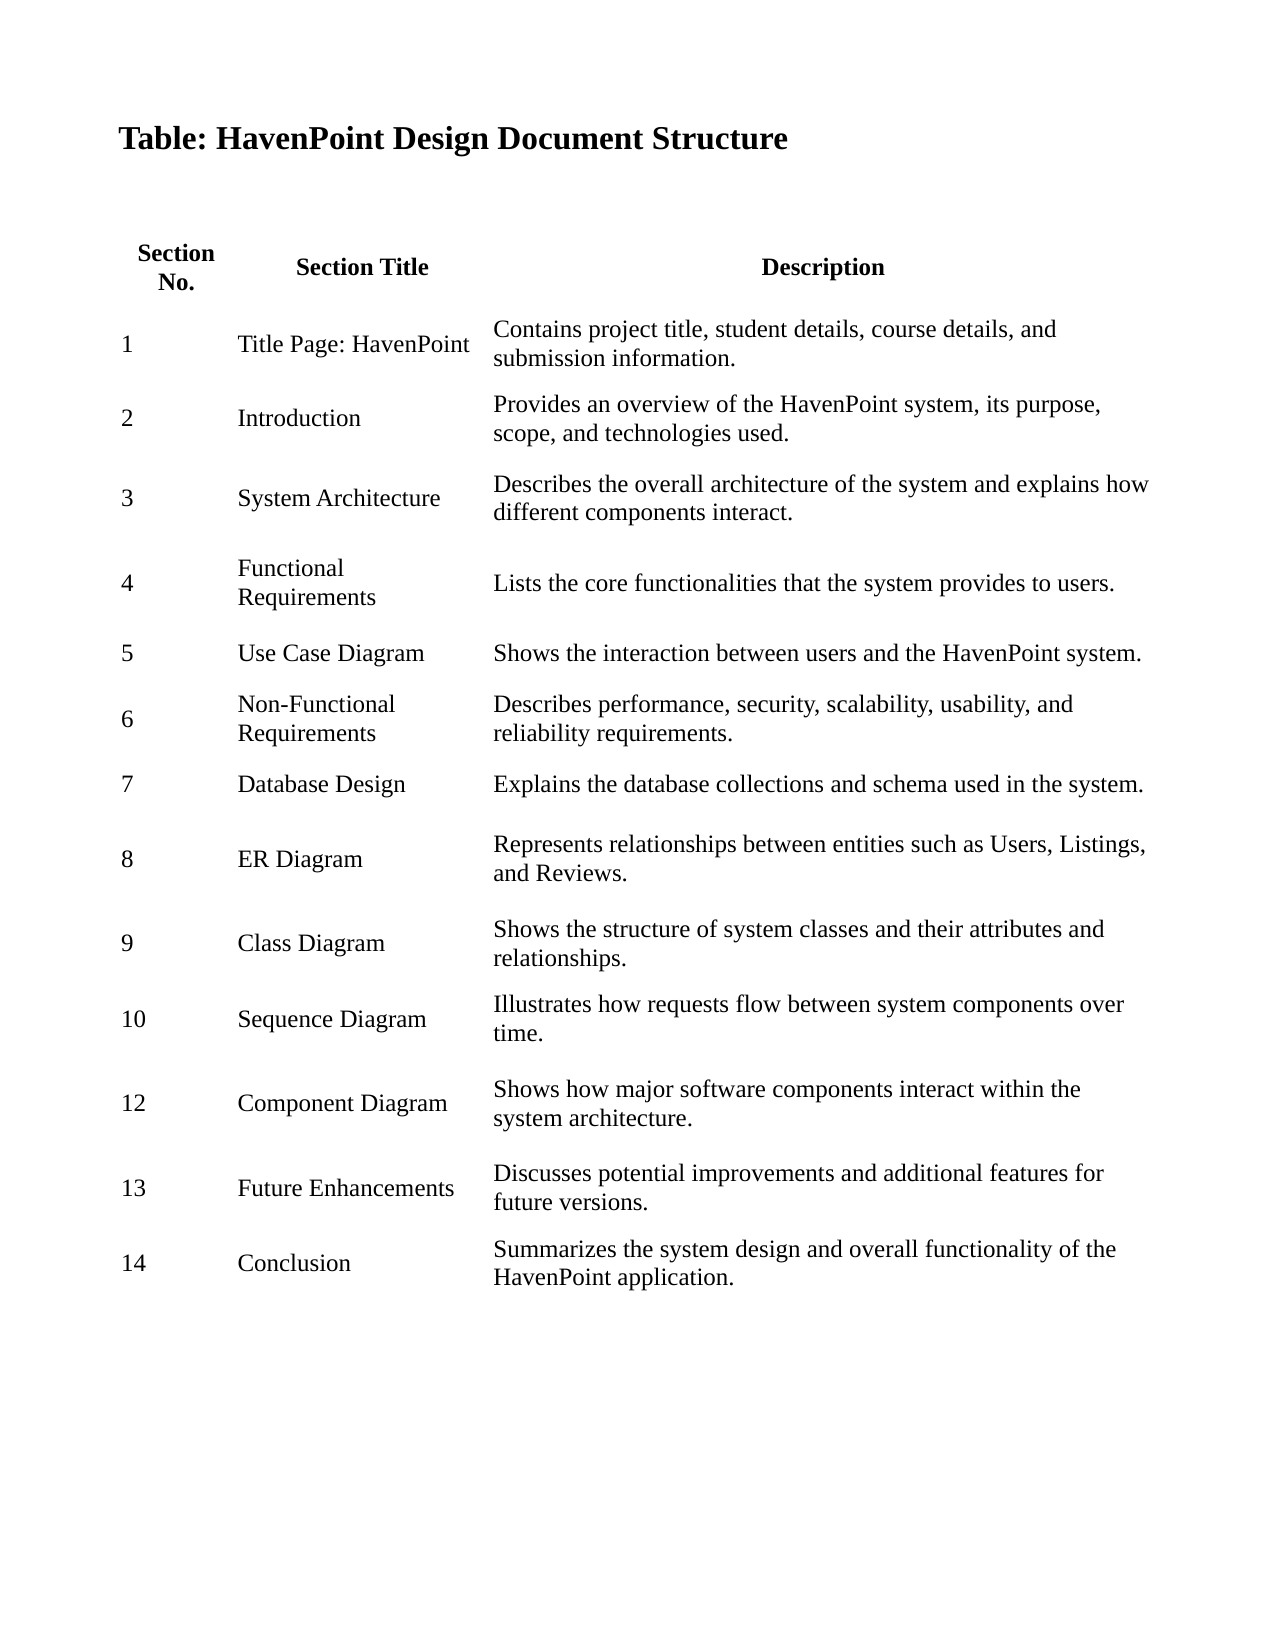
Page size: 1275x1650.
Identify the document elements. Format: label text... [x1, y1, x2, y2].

table_cell 2 [118, 381, 234, 455]
table_cell Illustrates how requests flow between system components over time. [490, 980, 1156, 1056]
table_cell 3 [118, 455, 234, 540]
table_cell Use Case Diagram [234, 624, 490, 681]
table_cell Conclusion [234, 1225, 490, 1300]
table_cell Future Enhancements [234, 1150, 490, 1225]
table_cell 1 [118, 306, 234, 381]
table_cell Introduction [234, 381, 490, 455]
table_cell 14 [118, 1225, 234, 1300]
table_cell Shows how major software components interact within the system architecture. [490, 1056, 1156, 1149]
table_cell Non-Functional Requirements [234, 681, 490, 756]
table_cell System Architecture [234, 455, 490, 540]
table_cell Contains project title, student details, course details, and submission information. [490, 306, 1156, 381]
table_cell Title Page: HavenPoint [234, 306, 490, 381]
table_cell 6 [118, 681, 234, 756]
table_cell Shows the structure of system classes and their attributes and relationships. [490, 905, 1156, 980]
table_cell 13 [118, 1150, 234, 1225]
table_cell 9 [118, 905, 234, 980]
table_cell Component Diagram [234, 1056, 490, 1149]
table_cell 8 [118, 811, 234, 905]
table_cell Represents relationships between entities such as Users, Listings, and Reviews. [490, 811, 1156, 905]
table_header Section Title [234, 228, 490, 306]
table_cell Summarizes the system design and overall functionality of the HavenPoint application. [490, 1225, 1156, 1300]
table_cell Describes the overall architecture of the system and explains how different components interact. [490, 455, 1156, 540]
table_header Description [490, 228, 1156, 306]
table_cell Class Diagram [234, 905, 490, 980]
table_cell Database Design [234, 756, 490, 811]
table_cell Functional Requirements [234, 540, 490, 624]
table_cell 12 [118, 1056, 234, 1149]
table_cell ER Diagram [234, 811, 490, 905]
table_cell 5 [118, 624, 234, 681]
table_cell Describes performance, security, scalability, usability, and reliability requirements. [490, 681, 1156, 756]
table_cell Provides an overview of the HavenPoint system, its purpose, scope, and technologies used. [490, 381, 1156, 455]
table_cell Explains the database collections and schema used in the system. [490, 756, 1156, 811]
table_cell Lists the core functionalities that the system provides to users. [490, 540, 1156, 624]
table_cell Sequence Diagram [234, 980, 490, 1056]
table_cell 4 [118, 540, 234, 624]
table_header Section No. [118, 228, 234, 306]
table_cell Discusses potential improvements and additional features for future versions. [490, 1150, 1156, 1225]
table_cell 7 [118, 756, 234, 811]
subtitle Table: HavenPoint Design Document Structure [118, 118, 1157, 156]
table_cell Shows the interaction between users and the HavenPoint system. [490, 624, 1156, 681]
table_cell 10 [118, 980, 234, 1056]
